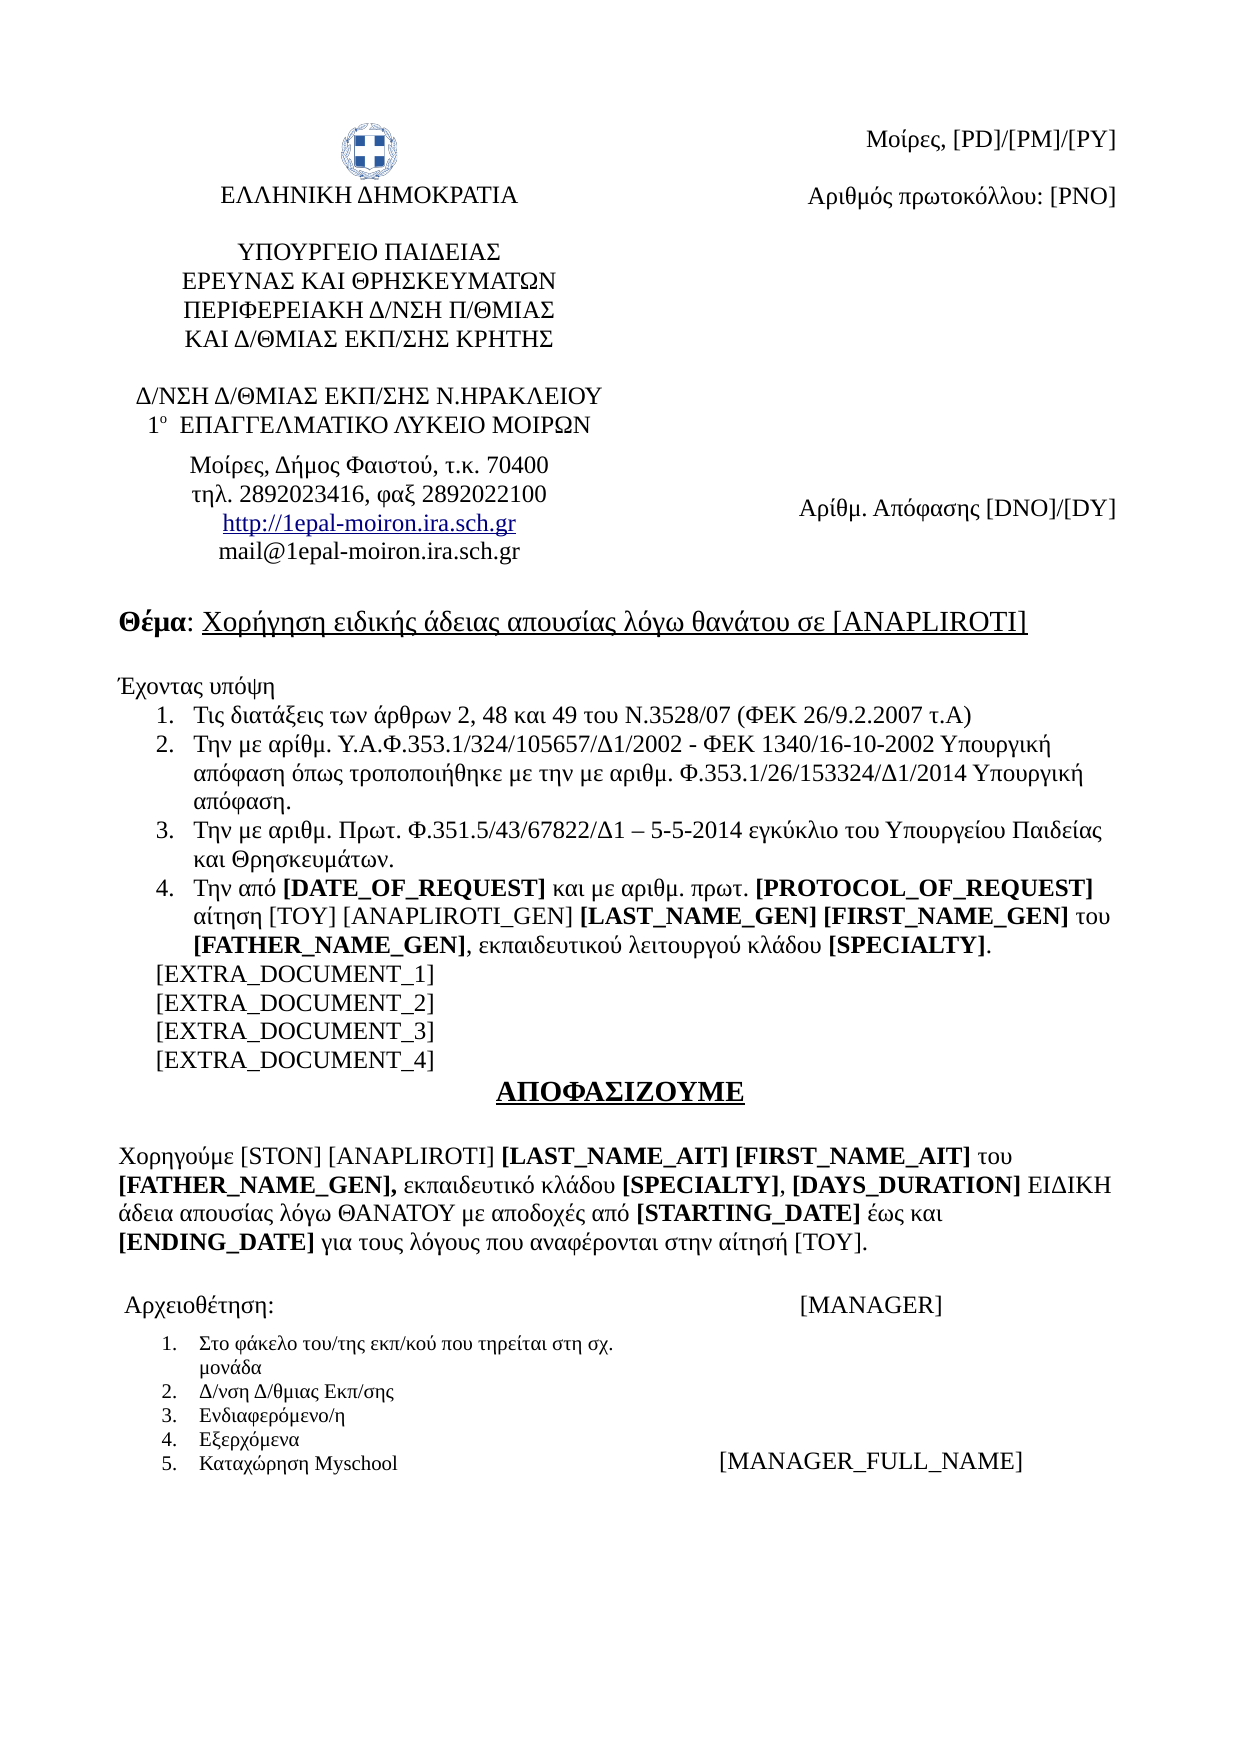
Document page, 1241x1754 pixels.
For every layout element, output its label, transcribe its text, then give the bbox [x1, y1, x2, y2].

list Την με αρίθμ. Υ.Α.Φ.353.1/324/105657/Δ1/2002 - ΦΕΚ 1340/16-10-2002 Υπουργική απόφαση όπως τροποποιήθηκε με την με αριθμ. Φ.353.1/26/153324/Δ1/2014 Υπουργική απόφαση. [156, 729, 1122, 815]
list Τις διατάξεις των άρθρων 2, 48 και 49 του Ν.3528/07 (ΦΕΚ 26/9.2.2007 τ.Α) [156, 700, 1122, 729]
picture [341, 123, 398, 180]
text [EXTRA_DOCUMENT_1] [118, 959, 1122, 988]
text [EXTRA_DOCUMENT_3] [118, 1016, 1122, 1045]
list Την από [DATE_OF_REQUEST] και με αριθμ. πρωτ. [PROTOCOL_OF_REQUEST] αίτηση [TOY] [ANAPLIROTI_GEN] [LAST_NAME_GEN] [FIRST_NAME_GEN] του [FATHER_NAME_GEN], εκπαιδευτικού λειτουργού κλάδου [SPECIALTY]. [156, 873, 1122, 959]
table_cell Στο φάκελο του/της εκπ/κού που τηρείται στη σχ. μονάδα Δ/νση Δ/θμιας Εκπ/σης Ενδιαφερόμενο/η Εξερχόμενα Καταχώρηση Myschool [118, 1325, 620, 1481]
text [EXTRA_DOCUMENT_2] [118, 988, 1122, 1016]
text [EXTRA_DOCUMENT_4] [118, 1045, 1122, 1074]
list Την με αριθμ. Πρωτ. Φ.351.5/43/67822/Δ1 – 5-5-2014 εγκύκλιο του Υπουργείου Παιδείας και Θρησκευμάτων. [156, 815, 1122, 873]
table_cell [MANAGER_FULL_NAME] [620, 1325, 1122, 1481]
table_header Μοίρες, [PD]/[PM]/[PY] Aριθμός πρωτοκόλλου: [PNO] [620, 118, 1122, 444]
table_header [MANAGER] [620, 1285, 1122, 1325]
text Θέμα: Χορήγηση ειδικής άδειας απουσίας λόγω θανάτου σε [ANAPLIROTI] [118, 604, 1122, 638]
text ΑΠΟΦΑΣΙΖΟΥΜΕ [118, 1074, 1122, 1107]
table_header Αρχειοθέτηση: [118, 1285, 620, 1325]
text Χορηγούμε [STON] [ANAPLIROTI] [LAST_NAME_AIT] [FIRST_NAME_AIT] του [FATHER_NAME_GEN], εκπαιδευτικό κλάδου [SPECIALTY], [DAYS_DURATION] ΕΙΔΙΚΗ άδεια απουσίας λόγω ΘΑΝΑΤΟΥ με αποδοχές από [STARTING_DATE] έως και [ENDING_DATE] για τους λόγους που αναφέρονται στην αίτησή [TOY]. [118, 1141, 1122, 1256]
table_header ΕΛΛΗΝΙΚΗ ΔΗΜΟΚΡΑΤΙΑ ΥΠΟΥΡΓΕΙΟ ΠΑΙΔΕΙΑΣ ΕΡΕΥΝΑΣ ΚΑΙ ΘΡΗΣΚΕΥΜΑΤΩΝ ΠΕΡΙΦΕΡΕΙΑΚΗ Δ/ΝΣΗ Π/ΘΜΙΑΣ ΚΑΙ Δ/ΘΜΙΑΣ ΕΚΠ/ΣΗΣ ΚΡΗΤΗΣ Δ/ΝΣΗ Δ/ΘΜΙΑΣ ΕΚΠ/ΣΗΣ Ν.ΗΡΑΚΛΕΙΟΥ 1ο ΕΠΑΓΓΕΛΜΑΤΙΚΟ ΛΥΚΕΙΟ ΜΟΙΡΩΝ [118, 118, 620, 444]
text Έχοντας υπόψη [118, 671, 1122, 700]
table_cell Μοίρες, Δήμος Φαιστού, τ.κ. 70400 τηλ. 2892023416, φαξ 2892022100 http://1epal-moiron.ira.sch.gr mail@1epal-moiron.ira.sch.gr [118, 444, 620, 571]
table_cell Αρίθμ. Απόφασης [DNO]/[DY] [620, 444, 1122, 571]
